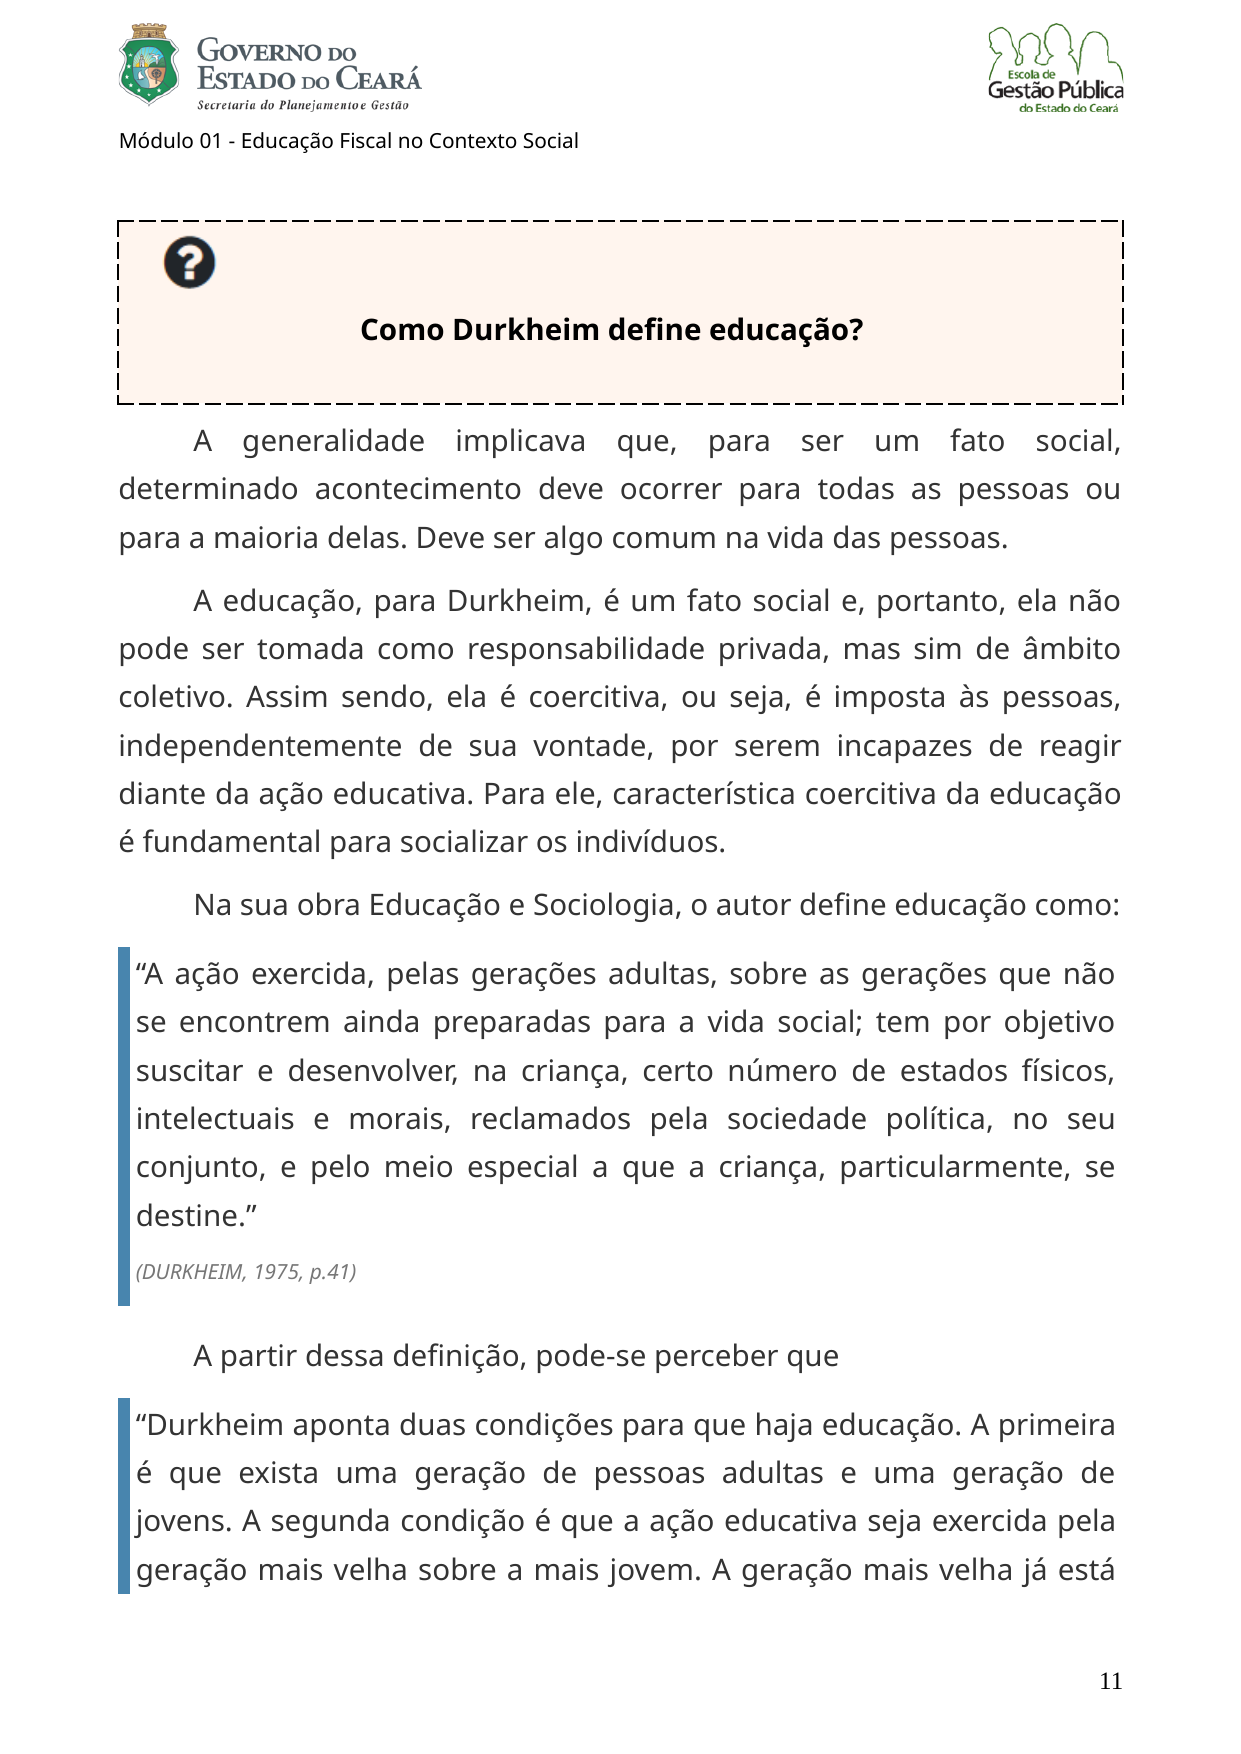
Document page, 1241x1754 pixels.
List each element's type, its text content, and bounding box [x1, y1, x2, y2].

table_header [118, 1398, 130, 1594]
table_header “A ação exercida, pelas gerações adultas, sobre as gerações que não se encontrem ainda preparadas para a vida social; tem por objetivo suscitar e desenvolver, na criança, certo número de estados físicos, intelectuais e morais, reclamados pela sociedade política, no seu conjunto, e pelo meio especial a que a criança, particularmente, se destine.” (DURKHEIM, 1975, p.41) [130, 947, 1123, 1306]
text A partir dessa definição, pode-se perceber que [118, 1335, 1123, 1375]
text Na sua obra Educação e Sociologia, o autor define educação como: [118, 884, 1123, 924]
table_header Como Durkheim define educação? [118, 220, 1123, 403]
text A generalidade implicava que, para ser um fato social, determinado acontecimento deve ocorrer para todas as pessoas ou para a maioria delas. Deve ser algo comum na vida das pessoas. [118, 420, 1123, 557]
table_header “Durkheim aponta duas condições para que haja educação. A primeira é que exista uma geração de pessoas adultas e uma geração de jovens. A segunda condição é que a ação educativa seja exercida pela geração mais velha sobre a mais jovem. A geração mais velha já está [130, 1398, 1123, 1594]
picture [152, 231, 232, 297]
table_header [118, 947, 130, 1306]
picture [118, 23, 1124, 112]
text A educação, para Durkheim, é um fato social e, portanto, ela não pode ser tomada como responsabilidade privada, mas sim de âmbito coletivo. Assim sendo, ela é coercitiva, ou seja, é imposta às pessoas, independentemente de sua vontade, por serem incapazes de reagir diante da ação educativa. Para ele, característica coercitiva da educação é fundamental para socializar os indivíduos. [118, 579, 1123, 861]
